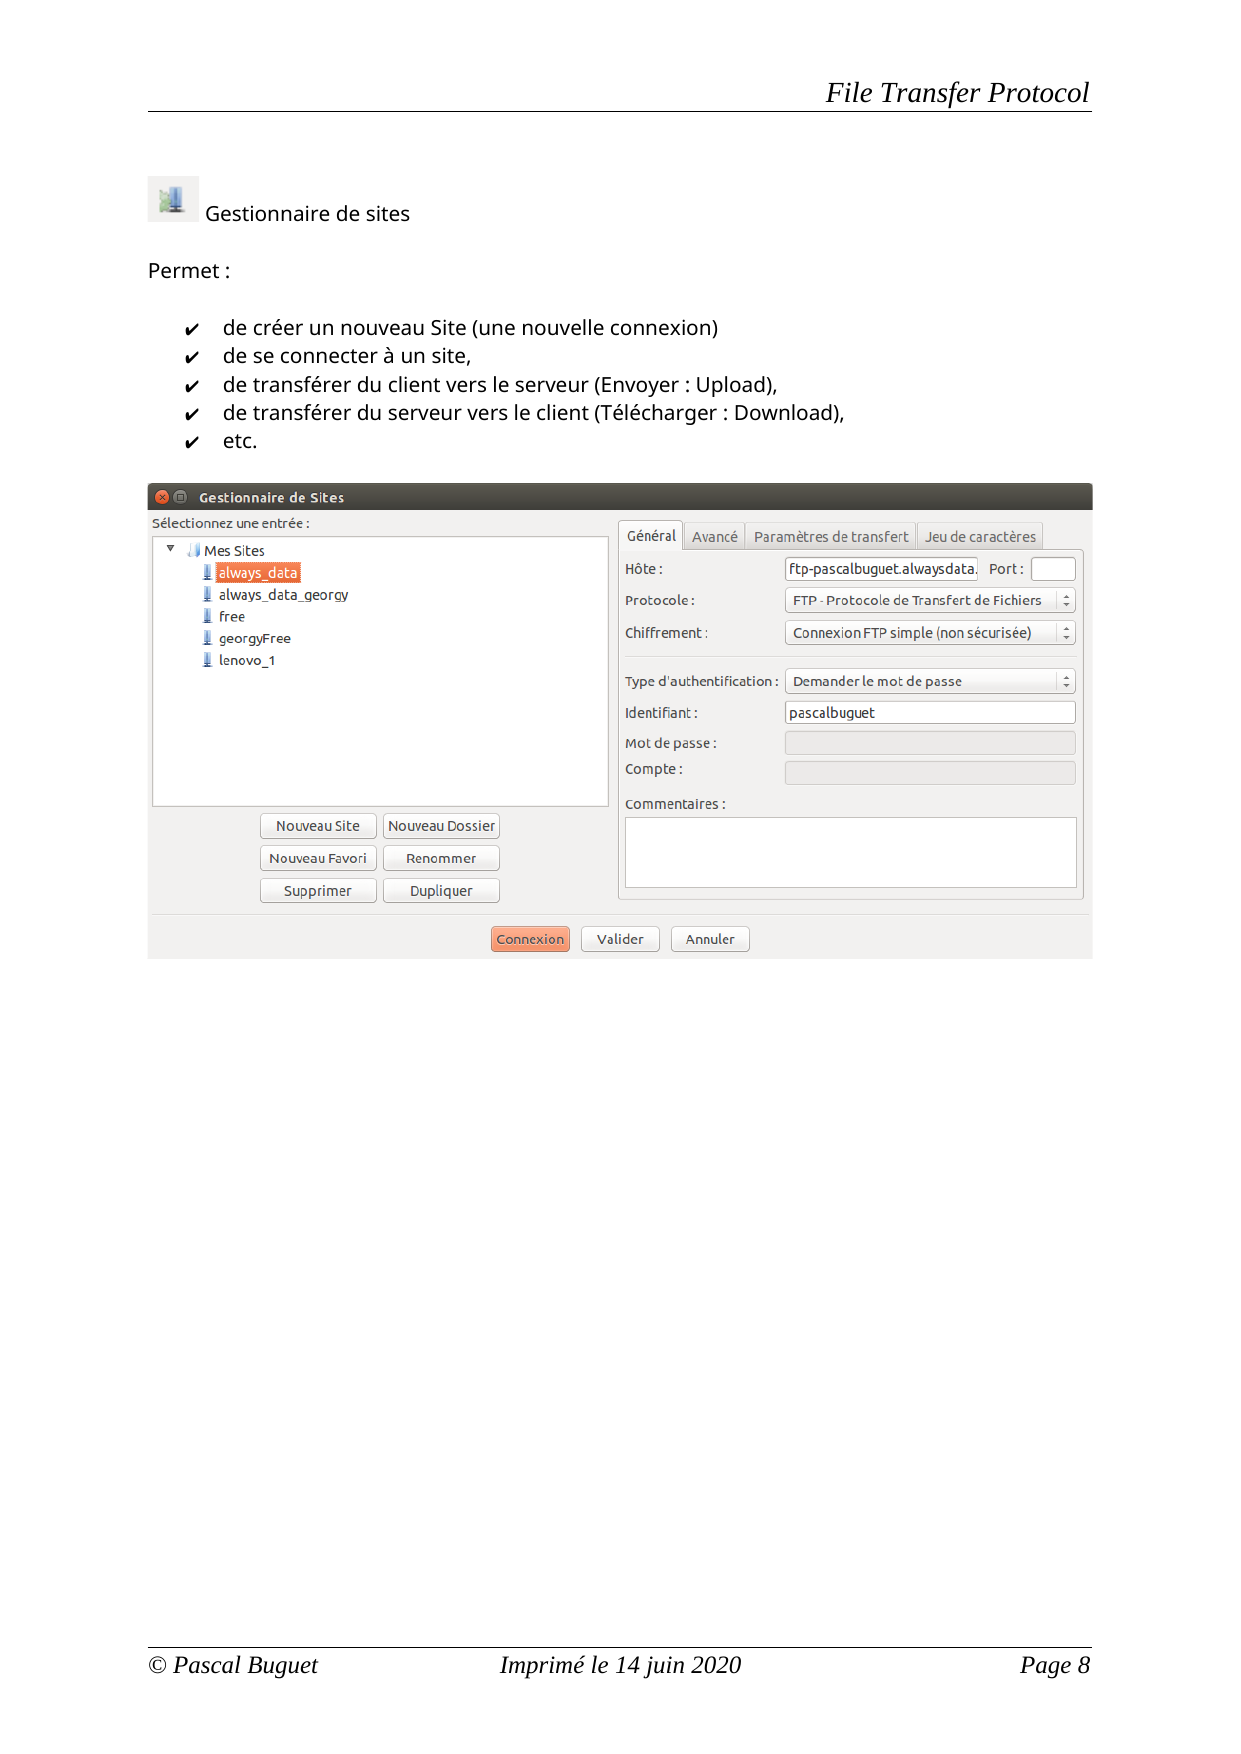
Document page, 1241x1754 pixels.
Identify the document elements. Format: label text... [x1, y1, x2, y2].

list de transférer du client vers le serveur (Envoyer : Upload), [185, 370, 1092, 398]
text Permet : [148, 256, 1092, 284]
list de créer un nouveau Site (une nouvelle connexion) [185, 313, 1092, 341]
picture [147, 483, 1093, 959]
list etc. [185, 427, 1092, 455]
text Gestionnaire de sites [148, 176, 1092, 228]
list de transférer du serveur vers le client (Télécharger : Download), [185, 398, 1092, 427]
list de se connecter à un site, [185, 341, 1092, 370]
picture [147, 176, 200, 222]
